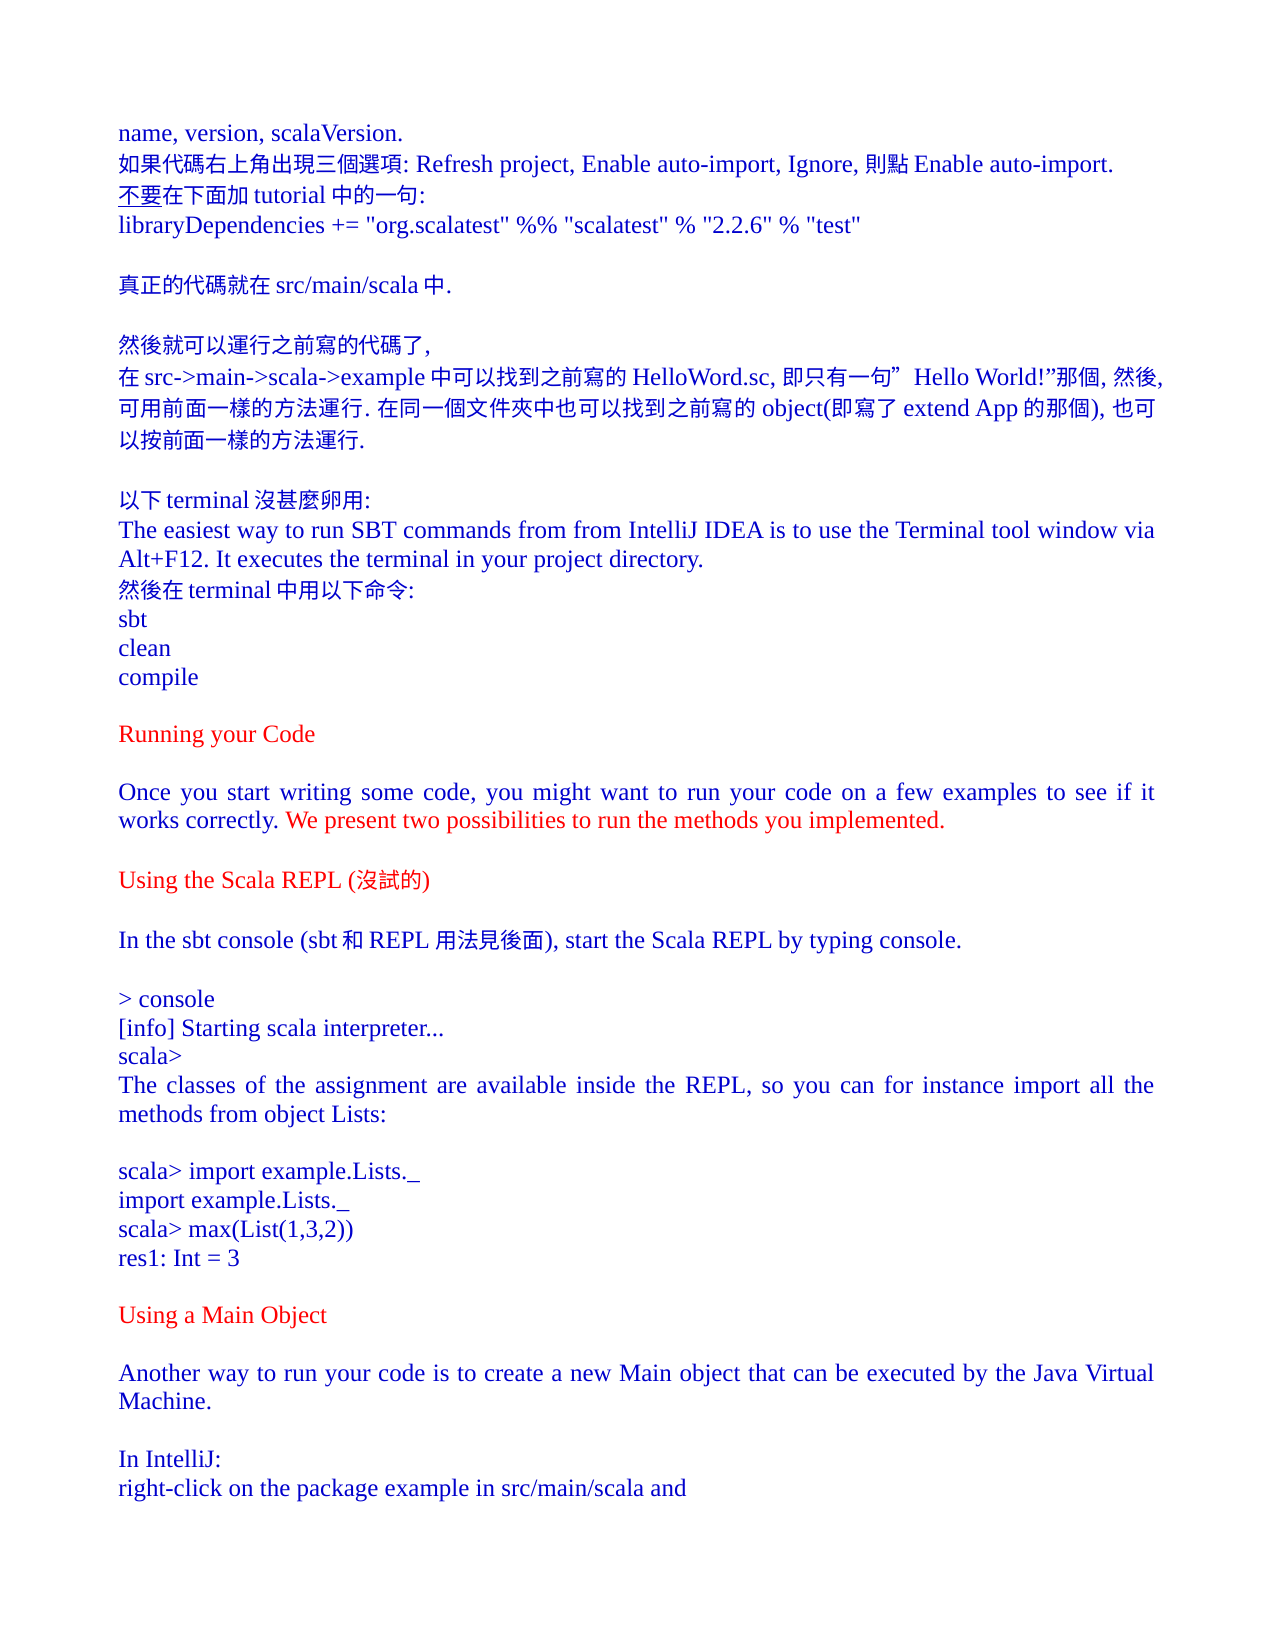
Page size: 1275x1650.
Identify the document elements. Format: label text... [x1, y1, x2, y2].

text In IntelliJ: [118, 1444, 1157, 1473]
text scala> max(List(1,3,2)) [118, 1214, 1157, 1243]
text > console [118, 984, 1157, 1013]
text res1: Int = 3 [118, 1243, 1157, 1271]
text The easiest way to run SBT commands from from IntelliJ IDEA is to use the Terminal tool window via Alt+F12. It executes the terminal in your project directory. [118, 515, 1157, 573]
text sbt [118, 604, 1157, 633]
text 真正的代碼就在src/main/scala中. [118, 268, 1157, 299]
text scala> [118, 1041, 1157, 1070]
text 以下terminal沒甚麼卵用: [118, 483, 1157, 515]
text In the sbt console (sbt和REPL用法見後面), start the Scala REPL by typing console. [118, 923, 1157, 955]
text name, version, scalaVersion. [118, 118, 1157, 147]
text libraryDependencies += "org.scalatest" %% "scalatest" % "2.2.6" % "test" [118, 210, 1157, 239]
text import example.Lists._ [118, 1185, 1157, 1214]
text Using the Scala REPL (沒試的) [118, 863, 1157, 895]
text 在src->main->scala->example中可以找到之前寫的HelloWord.sc, 即只有一句”Hello World!”那個, 然後,可用前面一樣的方法運行. 在同一個文件夾中也可以找到之前寫的object(即寫了extend App的那個), 也可以按前面一樣的方法運行. [118, 360, 1157, 455]
text Running your Code [118, 719, 1157, 748]
text [info] Starting scala interpreter... [118, 1013, 1157, 1041]
text clean [118, 633, 1157, 662]
text 然後在terminal中用以下命令: [118, 573, 1157, 604]
text 不要在下面加tutorial中的一句: [118, 178, 1157, 210]
text Once you start writing some code, you might want to run your code on a few examples to see if it works correctly. We present two possibilities to run the methods you implemented. [118, 777, 1157, 834]
text 然後就可以運行之前寫的代碼了, [118, 328, 1157, 360]
text scala> import example.Lists._ [118, 1156, 1157, 1185]
text right-click on the package example in src/main/scala and [118, 1473, 1157, 1501]
text Using a Main Object [118, 1300, 1157, 1329]
text 如果代碼右上角出現三個選項: Refresh project, Enable auto-import, Ignore, 則點Enable auto-import. [118, 147, 1157, 178]
text Another way to run your code is to create a new Main object that can be executed by the Java Virtual Machine. [118, 1358, 1157, 1415]
text compile [118, 662, 1157, 691]
text The classes of the assignment are available inside the REPL, so you can for instance import all the methods from object Lists: [118, 1070, 1157, 1128]
